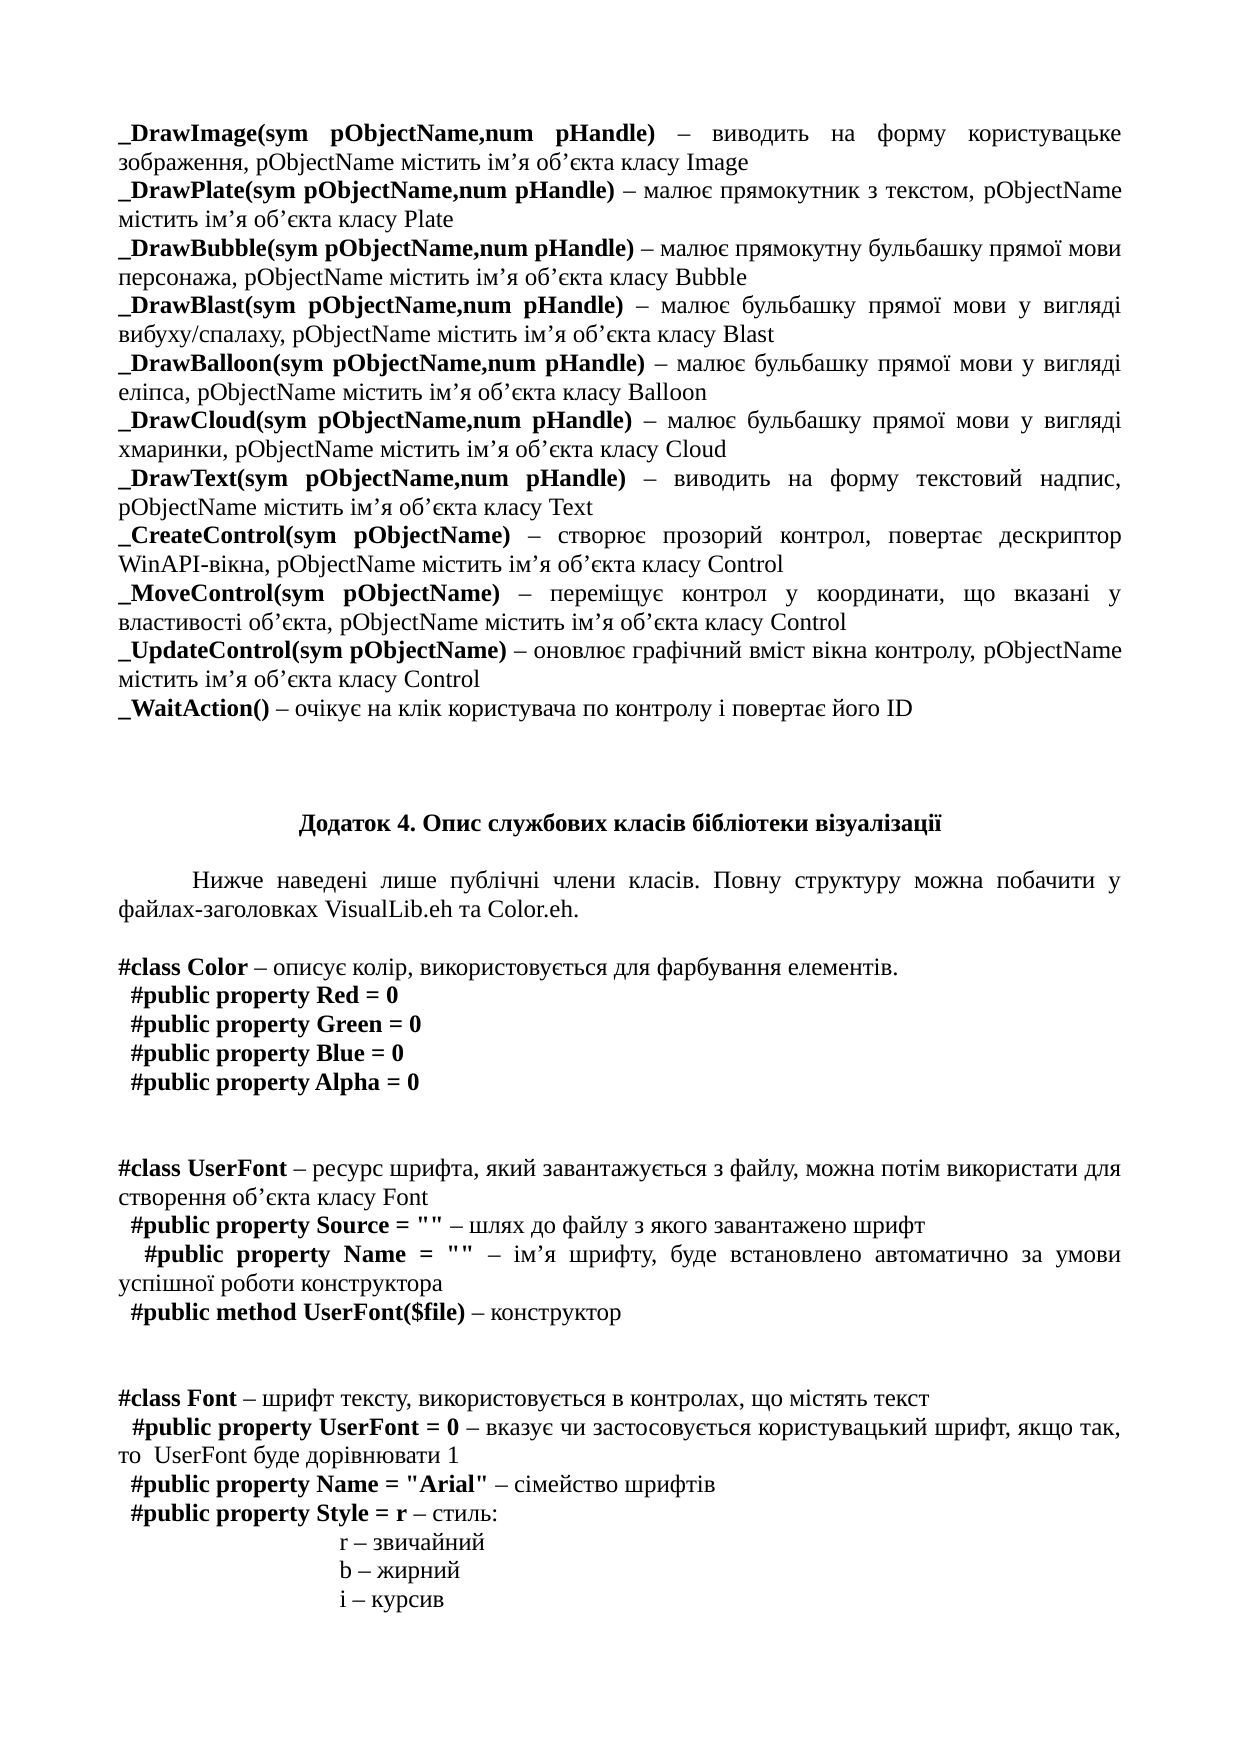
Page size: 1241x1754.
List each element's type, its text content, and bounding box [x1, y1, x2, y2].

text #class Font – шрифт тексту, використовується в контролах, що містять текст [118, 1383, 1122, 1412]
text _DrawText(sym pObjectName,num pHandle) – виводить на форму текстовий надпис, pObjectName містить ім’я об’єкта класу Text [118, 463, 1122, 521]
text _DrawCloud(sym pObjectName,num pHandle) – малює бульбашку прямої мови у вигляді хмаринки, pObjectName містить ім’я об’єкта класу Cloud [118, 406, 1122, 463]
text Нижче наведені лише публічні члени класів. Повну структуру можна побачити у файлах-заголовках VisualLib.eh та Color.eh. [118, 866, 1122, 923]
text i – курсив [118, 1584, 1122, 1613]
text _DrawBalloon(sym pObjectName,num pHandle) – малює бульбашку прямої мови у вигляді еліпса, pObjectName містить ім’я об’єкта класу Balloon [118, 348, 1122, 406]
text #public property Red = 0 [118, 981, 1122, 1009]
text _DrawPlate(sym pObjectName,num pHandle) – малює прямокутник з текстом, pObjectName містить ім’я об’єкта класу Plate [118, 176, 1122, 233]
text #class Color – описує колір, використовується для фарбування елементів. [118, 952, 1122, 981]
text #public property Source = "" – шлях до файлу з якого завантажено шрифт [118, 1211, 1122, 1239]
text Додаток 4. Опис службових класів бібліотеки візуалізації [118, 808, 1122, 837]
text #public property Alpha = 0 [118, 1067, 1122, 1096]
text _CreateControl(sym pObjectName) – створює прозорий контрол, повертає дескриптор WinAPI-вікна, pObjectName містить ім’я об’єкта класу Control [118, 521, 1122, 578]
text #public method UserFont($file) – конструктор [118, 1297, 1122, 1326]
text #public property UserFont = 0 – вказує чи застосовується користувацький шрифт, якщо так, то UserFont буде дорівнювати 1 [118, 1412, 1122, 1469]
text _DrawImage(sym pObjectName,num pHandle) – виводить на форму користувацьке зображення, pObjectName містить ім’я об’єкта класу Image [118, 118, 1122, 176]
text r – звичайний [118, 1527, 1122, 1556]
text #public property Style = r – стиль: [118, 1498, 1122, 1527]
text _DrawBlast(sym pObjectName,num pHandle) – малює бульбашку прямої мови у вигляді вибуху/спалаху, pObjectName містить ім’я об’єкта класу Blast [118, 291, 1122, 348]
text #public property Green = 0 [118, 1009, 1122, 1038]
text _MoveControl(sym pObjectName) – переміщує контрол у координати, що вказані у властивості об’єкта, pObjectName містить ім’я об’єкта класу Control [118, 578, 1122, 636]
text #public property Name = "" – ім’я шрифту, буде встановлено автоматично за умови успішної роботи конструктора [118, 1239, 1122, 1297]
text _WaitAction() – очікує на клік користувача по контролу і повертає його ID [118, 693, 1122, 722]
text _UpdateControl(sym pObjectName) – оновлює графічний вміст вікна контролу, pObjectName містить ім’я об’єкта класу Control [118, 636, 1122, 693]
text #class UserFont – ресурс шрифта, який завантажується з файлу, можна потім використати для створення об’єкта класу Font [118, 1153, 1122, 1211]
text #public property Blue = 0 [118, 1038, 1122, 1067]
text _DrawBubble(sym pObjectName,num pHandle) – малює прямокутну бульбашку прямої мови персонажа, pObjectName містить ім’я об’єкта класу Bubble [118, 233, 1122, 291]
text b – жирний [118, 1556, 1122, 1584]
text #public property Name = "Arial" – сімейство шрифтів [118, 1469, 1122, 1498]
